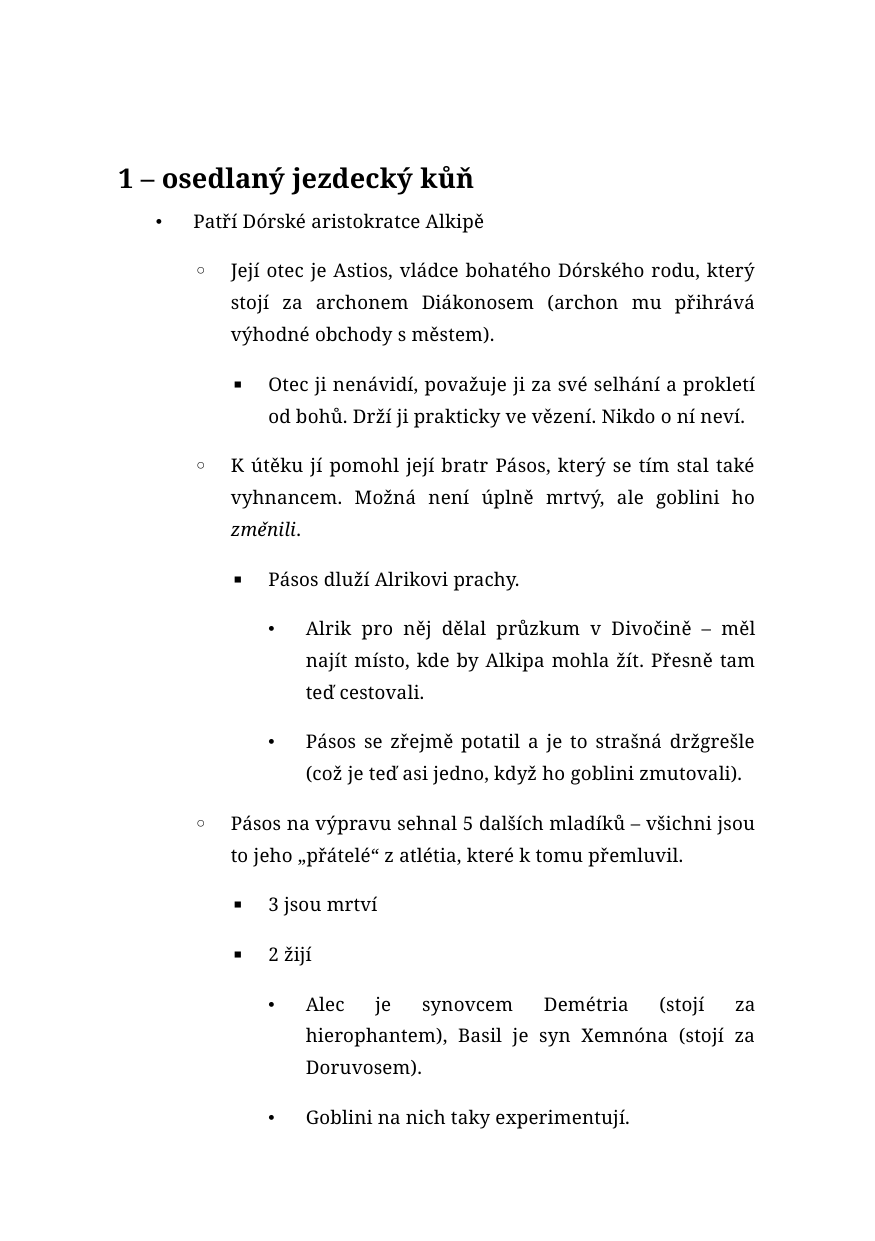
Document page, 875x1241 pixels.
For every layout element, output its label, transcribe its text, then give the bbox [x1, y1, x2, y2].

list 2 žijí [231, 941, 756, 967]
list Alrik pro něj dělal průzkum v Divočině – měl najít místo, kde by Alkipa mohla žít. Přesně tam teď cestovali. [268, 615, 756, 705]
subtitle 1 – osedlaný jezdecký kůň [118, 159, 756, 196]
list K útěku jí pomohl její bratr Pásos, který se tím stal také vyhnancem. Možná není úplně mrtvý, ale goblini ho změnili. [193, 452, 756, 542]
list Patří Dórské aristokratce Alkipě [156, 208, 756, 234]
list Goblini na nich taky experimentují. [268, 1104, 756, 1130]
list Její otec je Astios, vládce bohatého Dórského rodu, který stojí za archonem Diákonosem (archon mu přihrává výhodné obchody s městem). [193, 258, 756, 347]
list Pásos se zřejmě potatil a je to strašná držgrešle (což je teď asi jedno, když ho goblini zmutovali). [268, 729, 756, 786]
list Alec je synovcem Demétria (stojí za hierophantem), Basil je syn Xemnóna (stojí za Doruvosem). [268, 991, 756, 1080]
list Otec ji nenávidí, považuje ji za své selhání a prokletí od bohů. Drží ji prakticky ve vězení. Nikdo o ní neví. [231, 371, 756, 428]
list 3 jsou mrtví [231, 892, 756, 917]
list Pásos na výpravu sehnal 5 dalších mladíků – všichni jsou to jeho „přátelé“ z atlétia, které k tomu přemluvil. [193, 810, 756, 868]
list Pásos dluží Alrikovi prachy. [231, 566, 756, 591]
